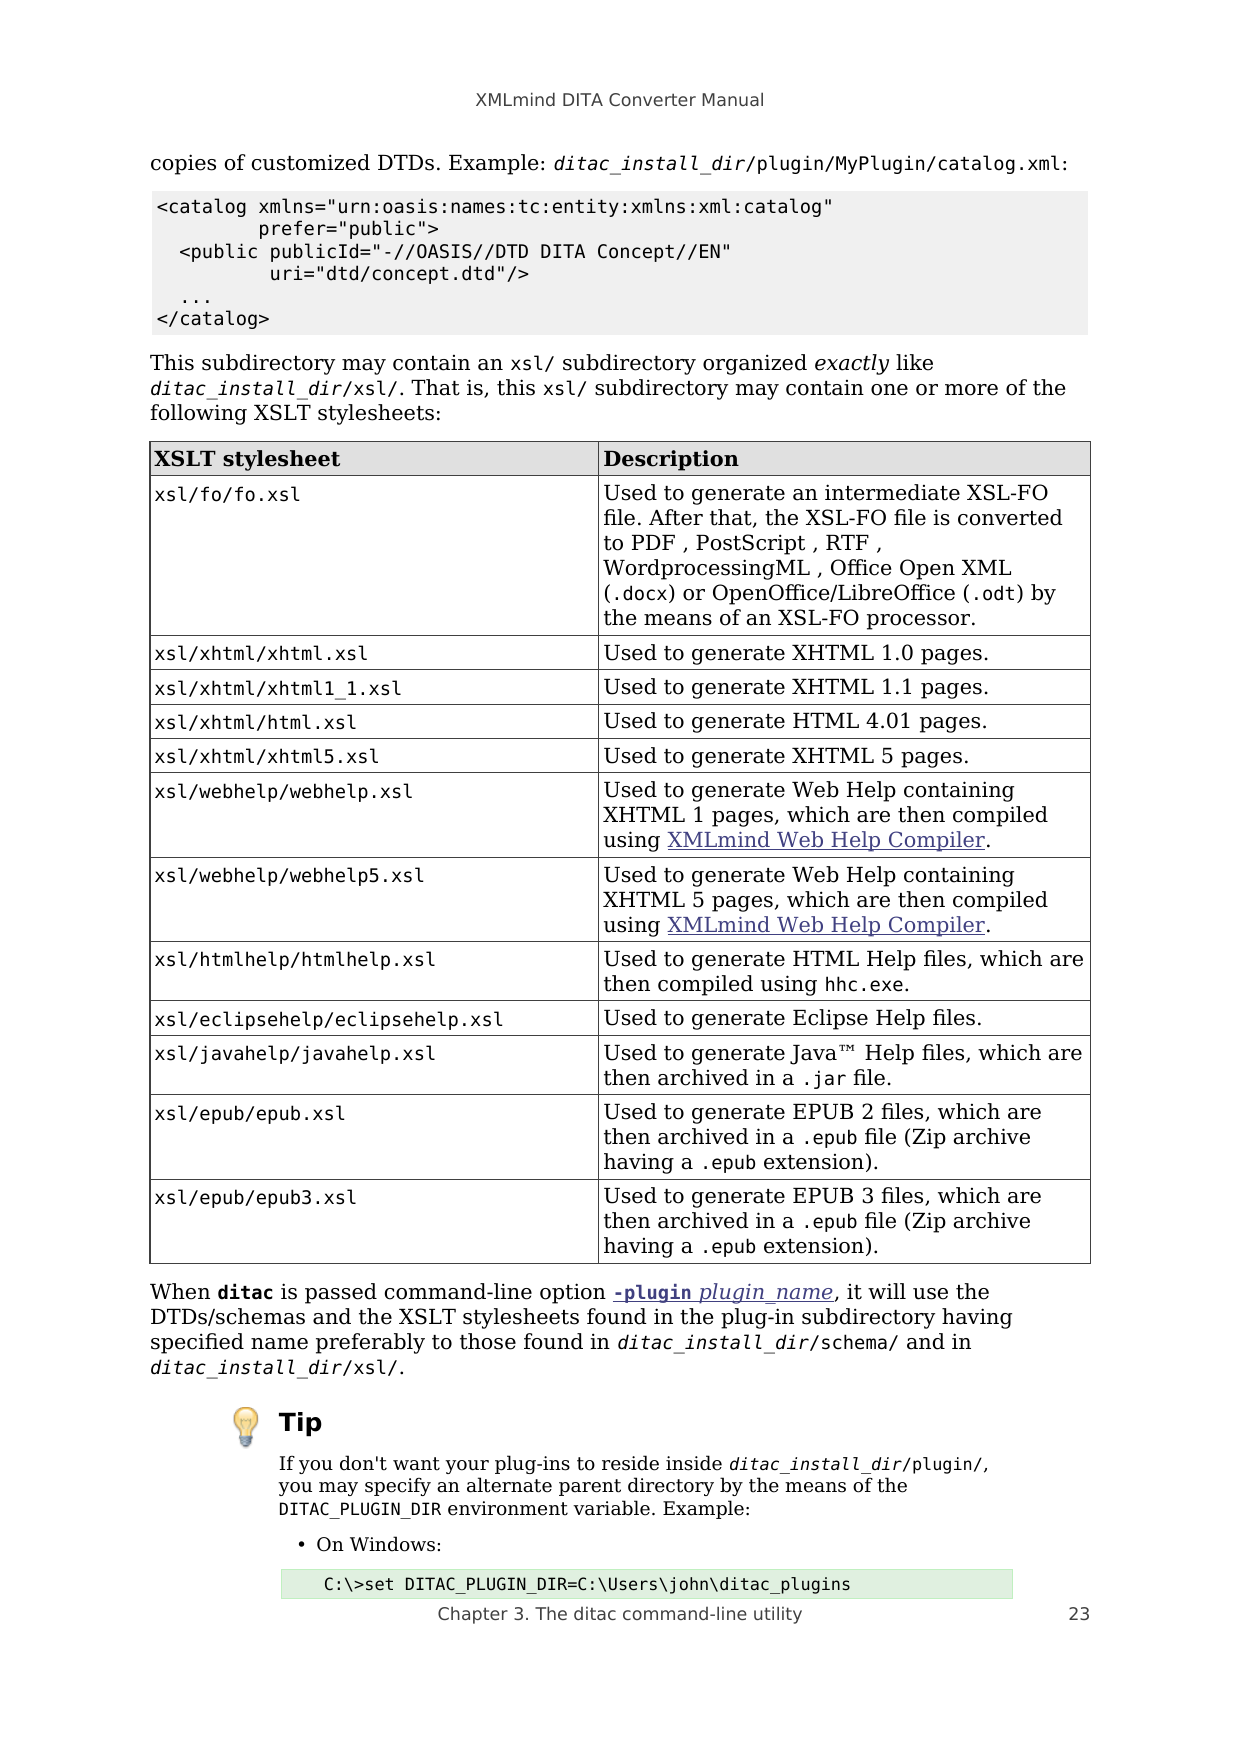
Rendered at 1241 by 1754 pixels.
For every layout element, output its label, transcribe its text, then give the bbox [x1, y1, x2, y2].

table_cell xsl/htmlhelp/htmlhelp.xsl [151, 942, 598, 1000]
table_header [225, 1408, 279, 1599]
picture [225, 1407, 267, 1449]
table_cell xsl/eclipsehelp/eclipsehelp.xsl [151, 1001, 598, 1035]
table_cell xsl/webhelp/webhelp5.xsl [151, 858, 598, 941]
table_cell xsl/epub/epub3.xsl [151, 1180, 598, 1263]
table_header Description [599, 442, 1090, 475]
text <catalog xmlns="urn:oasis:names:tc:entity:xmlns:xml:catalog" prefer="public"> <public publicId="-//OASIS//DTD DITA Concept//EN" uri="dtd/concept.dtd"/> ... </catalog> [152, 191, 1088, 335]
table_cell xsl/epub/epub.xsl [151, 1095, 598, 1178]
table_cell Used to generate XHTML 1.0 pages. [599, 636, 1090, 669]
table_cell Used to generate XHTML 5 pages. [599, 739, 1090, 772]
table_cell xsl/webhelp/webhelp.xsl [151, 773, 598, 857]
table_cell Used to generate HTML 4.01 pages. [599, 705, 1090, 738]
table_cell xsl/xhtml/xhtml1_1.xsl [151, 670, 598, 703]
table_cell Used to generate EPUB 3 files, which are then archived in a .epub file (Zip archive having a .epub extension). [599, 1180, 1090, 1263]
table_cell Used to generate an intermediate XSL-FO file. After that, the XSL-FO file is converted to PDF , PostScript , RTF , WordprocessingML , Office Open XML (.docx) or OpenOffice/LibreOffice (.odt) by the means of an XSL-FO processor. [599, 476, 1090, 635]
text copies of customized DTDs. Example: ditac_install_dir/plugin/MyPlugin/catalog.xml: [150, 150, 1090, 175]
table_cell Used to generate HTML Help files, which are then compiled using hhc.exe. [599, 942, 1090, 1000]
table_cell xsl/fo/fo.xsl [151, 476, 598, 635]
table_cell xsl/xhtml/xhtml5.xsl [151, 739, 598, 772]
table_cell xsl/xhtml/xhtml.xsl [151, 636, 598, 669]
table_cell Used to generate Java™ Help files, which are then archived in a .jar file. [599, 1036, 1090, 1094]
text This subdirectory may contain an xsl/ subdirectory organized exactly like ditac_install_dir/xsl/. That is, this xsl/ subdirectory may contain one or more of the following XSLT stylesheets: [150, 350, 1090, 425]
table_cell Used to generate Web Help containing XHTML 1 pages, which are then compiled using XMLmind Web Help Compiler. [599, 773, 1090, 857]
table_cell Used to generate Eclipse Help files. [599, 1001, 1090, 1035]
text When ditac is passed command-line option -plugin plugin_name, it will use the DTDs/schemas and the XSLT stylesheets found in the plug-in subdirectory having specified name preferably to those found in ditac_install_dir/schema/ and in ditac_install_dir/xsl/. [150, 1279, 1090, 1379]
table_cell Used to generate EPUB 2 files, which are then archived in a .epub file (Zip archive having a .epub extension). [599, 1095, 1090, 1178]
table_cell xsl/xhtml/html.xsl [151, 705, 598, 738]
table_header XSLT stylesheet [151, 442, 598, 475]
table_header Tip If you don't want your plug-ins to reside inside ditac_install_dir/plugin/, you may specify an alternate parent directory by the means of the DITAC_PLUGIN_DIR environment variable. Example: On Windows: C:\>set DITAC_PLUGIN_DIR=C:\Users\john\ditac_plugins On Unix: $ export DITAC_PLUGIN_DIR=/home/john/ditac_plugins [279, 1408, 1015, 1599]
table_cell Used to generate XHTML 1.1 pages. [599, 670, 1090, 703]
table_cell xsl/javahelp/javahelp.xsl [151, 1036, 598, 1094]
table_cell Used to generate Web Help containing XHTML 5 pages, which are then compiled using XMLmind Web Help Compiler. [599, 858, 1090, 941]
